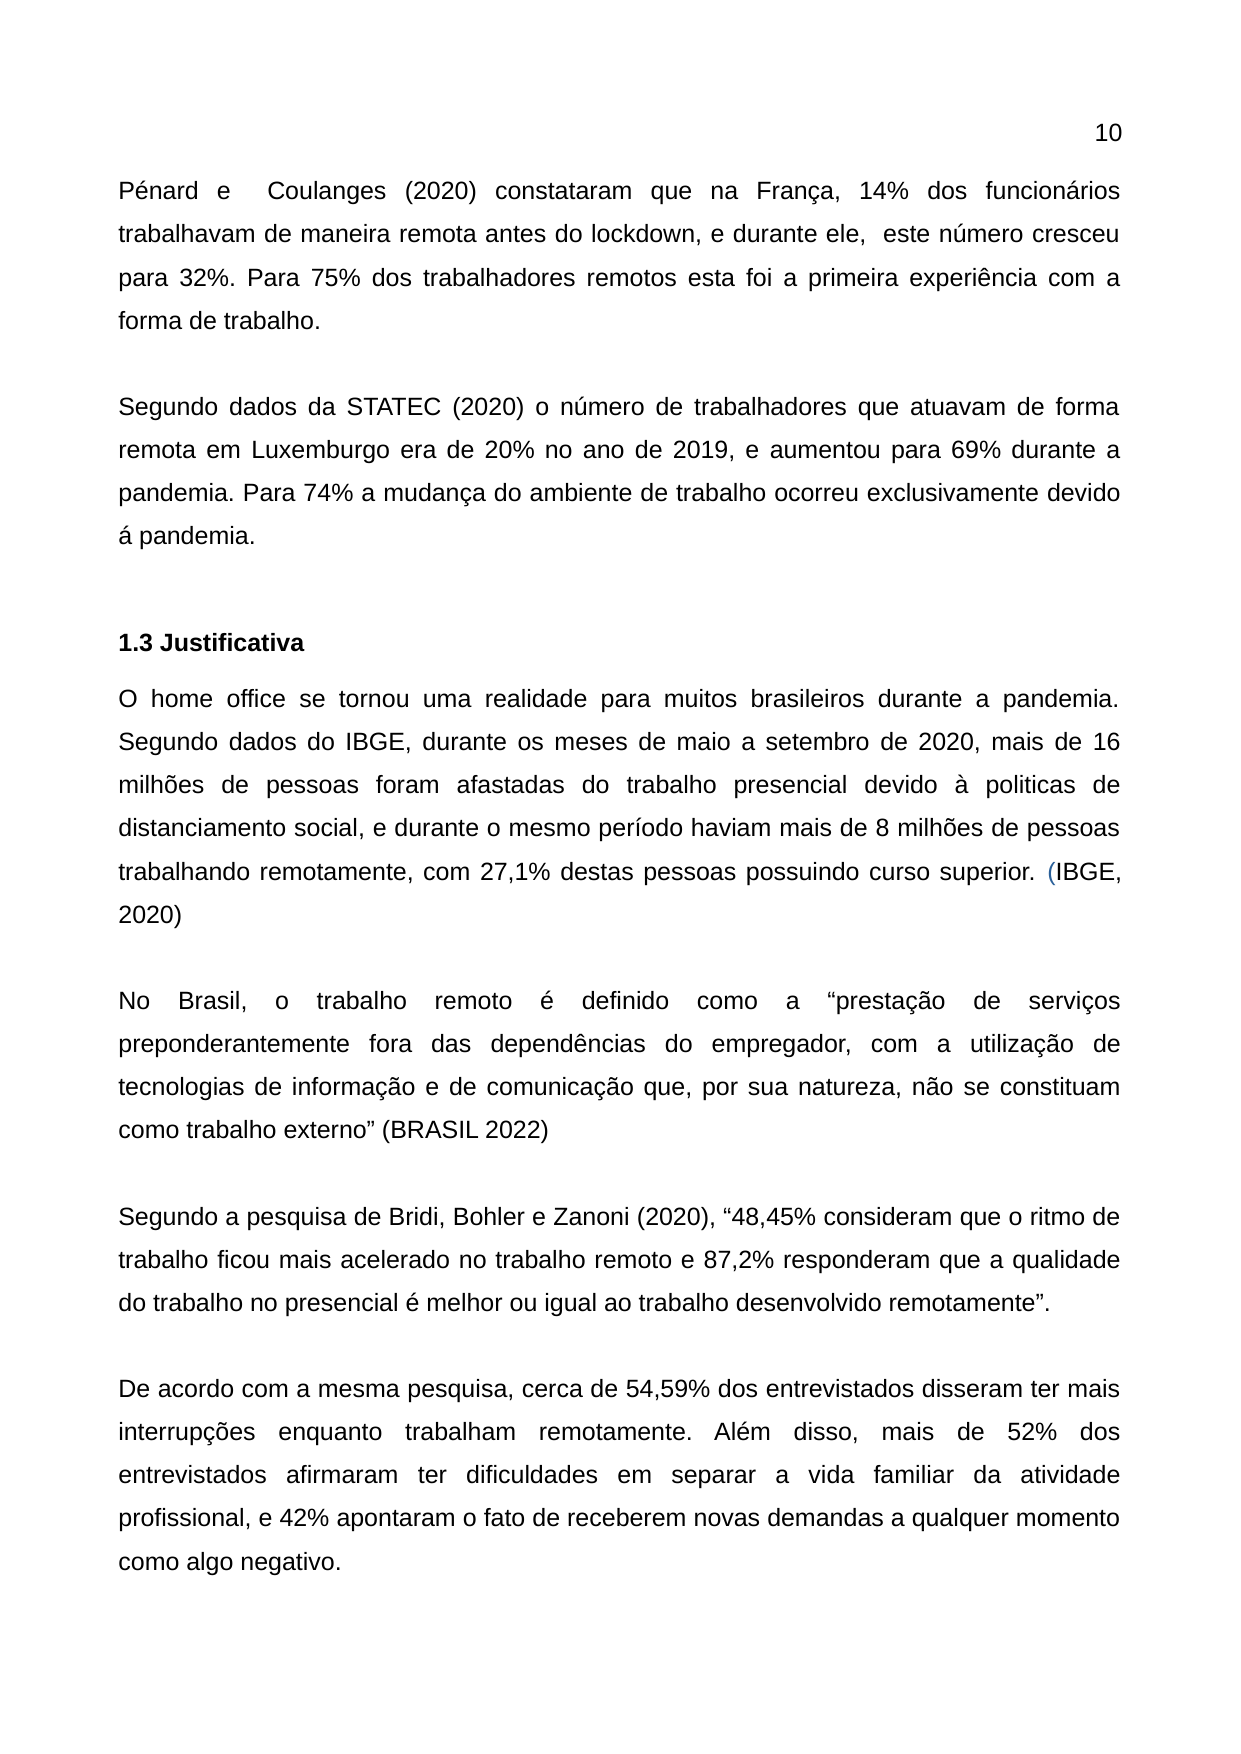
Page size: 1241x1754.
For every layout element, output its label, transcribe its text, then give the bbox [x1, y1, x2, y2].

text Pénard e Coulanges (2020) constataram que na França, 14% dos funcionários trabalhavam de maneira remota antes do lockdown, e durante ele, este número cresceu para 32%. Para 75% dos trabalhadores remotos esta foi a primeira experiência com a forma de trabalho. [118, 176, 1122, 334]
text Segundo dados da STATEC (2020) o número de trabalhadores que atuavam de forma remota em Luxemburgo era de 20% no ano de 2019, e aumentou para 69% durante a pandemia. Para 74% a mudança do ambiente de trabalho ocorreu exclusivamente devido á pandemia. [118, 392, 1122, 550]
text O home office se tornou uma realidade para muitos brasileiros durante a pandemia. Segundo dados do IBGE, durante os meses de maio a setembro de 2020, mais de 16 milhões de pessoas foram afastadas do trabalho presencial devido à politicas de distanciamento social, e durante o mesmo período haviam mais de 8 milhões de pessoas trabalhando remotamente, com 27,1% destas pessoas possuindo curso superior. (IBGE, 2020) [118, 684, 1122, 928]
subtitle 1.3 Justificativa [118, 628, 1122, 657]
text De acordo com a mesma pesquisa, cerca de 54,59% dos entrevistados disseram ter mais interrupções enquanto trabalham remotamente. Além disso, mais de 52% dos entrevistados afirmaram ter dificuldades em separar a vida familiar da atividade profissional, e 42% apontaram o fato de receberem novas demandas a qualquer momento como algo negativo. [118, 1374, 1122, 1575]
text No Brasil, o trabalho remoto é definido como a “prestação de serviços preponderantemente fora das dependências do empregador, com a utilização de tecnologias de informação e de comunicação que, por sua natureza, não se constituam como trabalho externo” (BRASIL 2022) [118, 986, 1122, 1144]
text Segundo a pesquisa de Bridi, Bohler e Zanoni (2020), “48,45% consideram que o ritmo de trabalho ficou mais acelerado no trabalho remoto e 87,2% responderam que a qualidade do trabalho no presencial é melhor ou igual ao trabalho desenvolvido remotamente”. [118, 1202, 1122, 1317]
